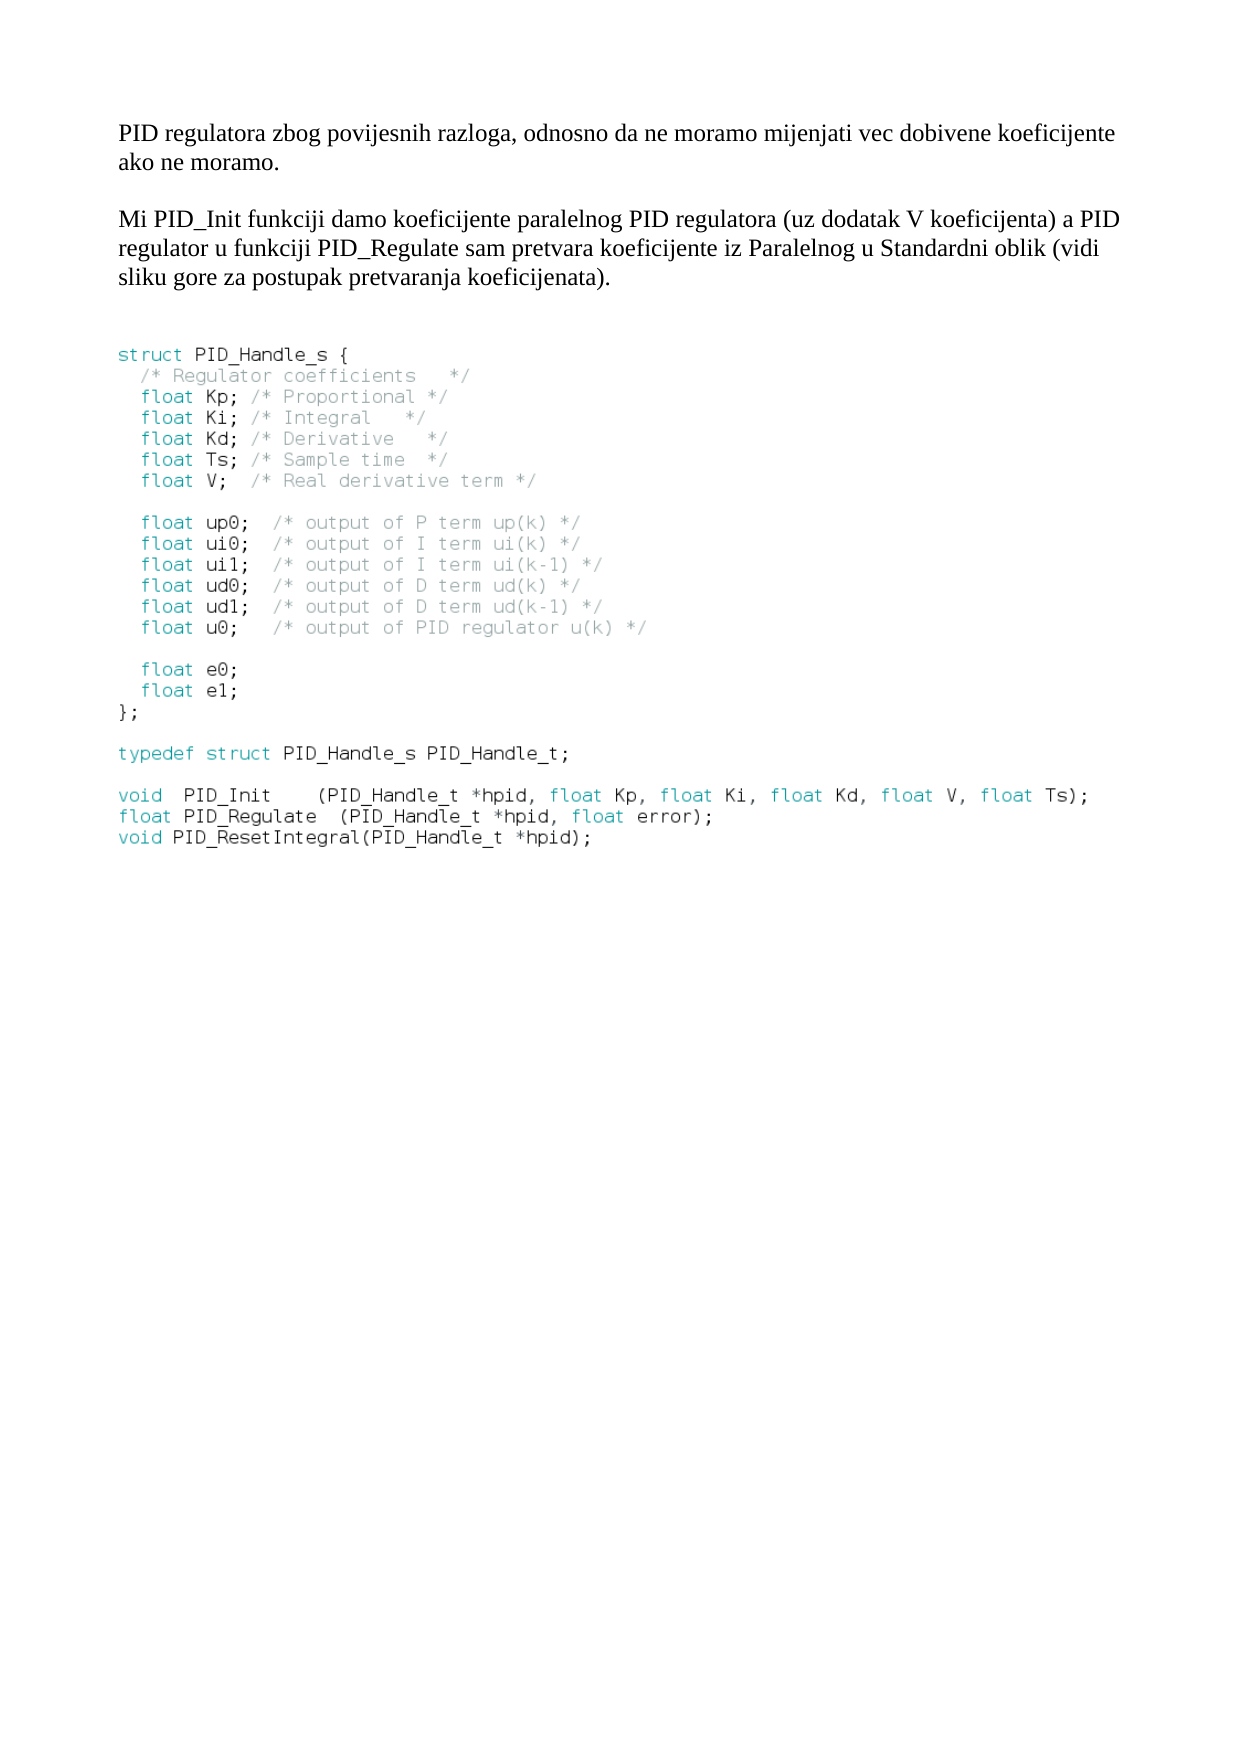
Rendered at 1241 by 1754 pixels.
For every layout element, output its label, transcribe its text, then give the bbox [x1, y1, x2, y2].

text PID regulatora zbog povijesnih razloga, odnosno da ne moramo mijenjati vec dobivene koeficijente ako ne moramo. [118, 118, 1122, 176]
text Mi PID_Init funkciji damo koeficijente paralelnog PID regulatora (uz dodatak V koeficijenta) a PID regulator u funkciji PID_Regulate sam pretvara koeficijente iz Paralelnog u Standardni oblik (vidi sliku gore za postupak pretvaranja koeficijenata). [118, 204, 1122, 291]
picture [118, 319, 1123, 869]
